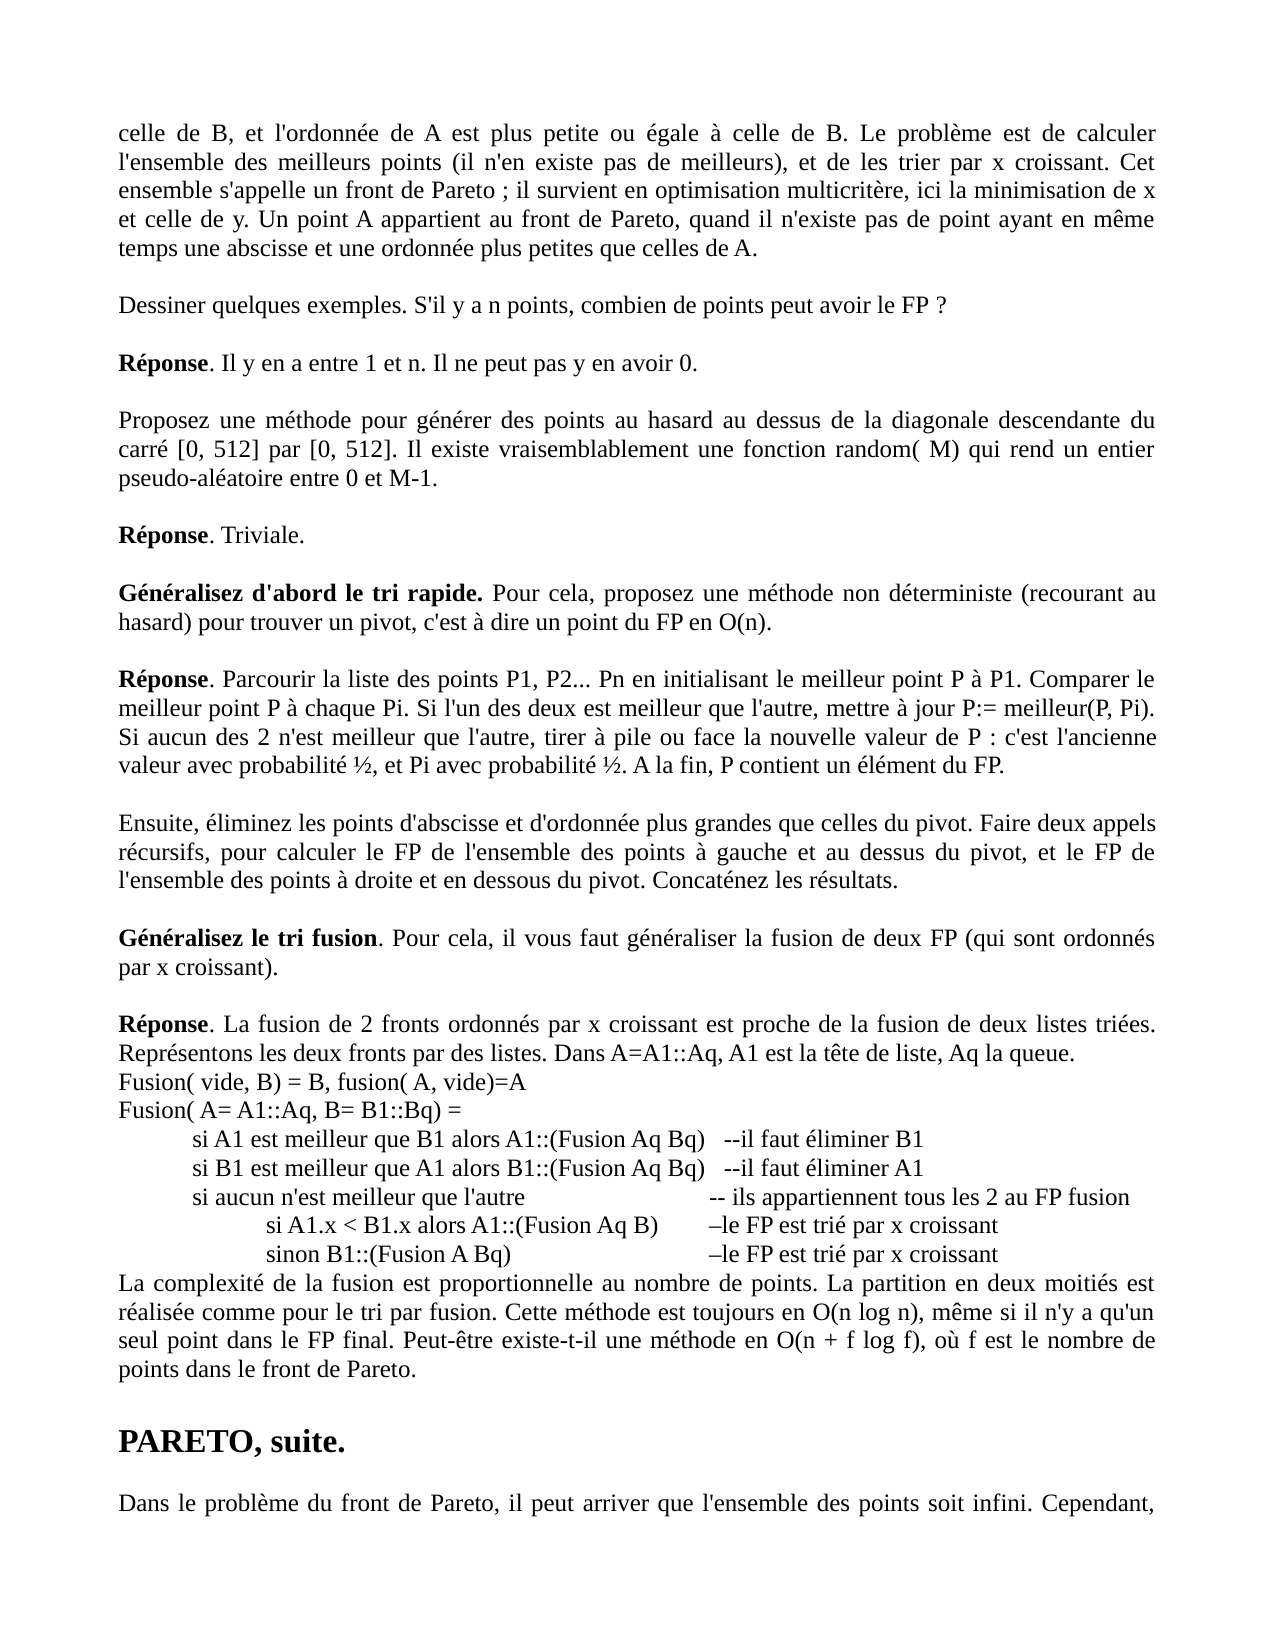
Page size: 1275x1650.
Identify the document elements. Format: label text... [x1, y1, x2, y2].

text La complexité de la fusion est proportionnelle au nombre de points. La partition en deux moitiés est réalisée comme pour le tri par fusion. Cette méthode est toujours en O(n log n), même si il n'y a qu'un seul point dans le FP final. Peut-être existe-t-il une méthode en O(n + f log f), où f est le nombre de points dans le front de Pareto. [118, 1268, 1157, 1383]
text Ensuite, éliminez les points d'abscisse et d'ordonnée plus grandes que celles du pivot. Faire deux appels récursifs, pour calculer le FP de l'ensemble des points à gauche et au dessus du pivot, et le FP de l'ensemble des points à droite et en dessous du pivot. Concaténez les résultats. [118, 808, 1157, 894]
text Réponse. La fusion de 2 fronts ordonnés par x croissant est proche de la fusion de deux listes triées. Représentons les deux fronts par des listes. Dans A=A1::Aq, A1 est la tête de liste, Aq la queue. [118, 1009, 1157, 1067]
text si A1 est meilleur que B1 alors A1::(Fusion Aq Bq) --il faut éliminer B1 [118, 1124, 1157, 1153]
text Généralisez d'abord le tri rapide. Pour cela, proposez une méthode non déterministe (recourant au hasard) pour trouver un pivot, c'est à dire un point du FP en O(n). [118, 578, 1157, 636]
text si A1.x < B1.x alors A1::(Fusion Aq B) –le FP est trié par x croissant [118, 1211, 1157, 1239]
text celle de B, et l'ordonnée de A est plus petite ou égale à celle de B. Le problème est de calculer l'ensemble des meilleurs points (il n'en existe pas de meilleurs), et de les trier par x croissant. Cet ensemble s'appelle un front de Pareto ; il survient en optimisation multicritère, ici la minimisation de x et celle de y. Un point A appartient au front de Pareto, quand il n'existe pas de point ayant en même temps une abscisse et une ordonnée plus petites que celles de A. [118, 118, 1157, 262]
text Généralisez le tri fusion. Pour cela, il vous faut généraliser la fusion de deux FP (qui sont ordonnés par x croissant). [118, 923, 1157, 981]
text Réponse. Triviale. [118, 521, 1157, 549]
text Dans le problème du front de Pareto, il peut arriver que l'ensemble des points soit infini. Cependant, [118, 1488, 1157, 1517]
text sinon B1::(Fusion A Bq) –le FP est trié par x croissant [118, 1239, 1157, 1268]
text Réponse. Il y en a entre 1 et n. Il ne peut pas y en avoir 0. [118, 348, 1157, 377]
text Dessiner quelques exemples. S'il y a n points, combien de points peut avoir le FP ? [118, 291, 1157, 319]
text Réponse. Parcourir la liste des points P1, P2... Pn en initialisant le meilleur point P à P1. Comparer le meilleur point P à chaque Pi. Si l'un des deux est meilleur que l'autre, mettre à jour P:= meilleur(P, Pi). Si aucun des 2 n'est meilleur que l'autre, tirer à pile ou face la nouvelle valeur de P : c'est l'ancienne valeur avec probabilité ½, et Pi avec probabilité ½. A la fin, P contient un élément du FP. [118, 664, 1157, 779]
text Fusion( A= A1::Aq, B= B1::Bq) = [118, 1096, 1157, 1124]
text si B1 est meilleur que A1 alors B1::(Fusion Aq Bq) --il faut éliminer A1 [118, 1153, 1157, 1182]
text PARETO, suite. [118, 1421, 1157, 1460]
text si aucun n'est meilleur que l'autre -- ils appartiennent tous les 2 au FP fusion [118, 1182, 1157, 1211]
text Proposez une méthode pour générer des points au hasard au dessus de la diagonale descendante du carré [0, 512] par [0, 512]. Il existe vraisemblablement une fonction random( M) qui rend un entier pseudo-aléatoire entre 0 et M-1. [118, 406, 1157, 492]
text Fusion( vide, B) = B, fusion( A, vide)=A [118, 1067, 1157, 1096]
